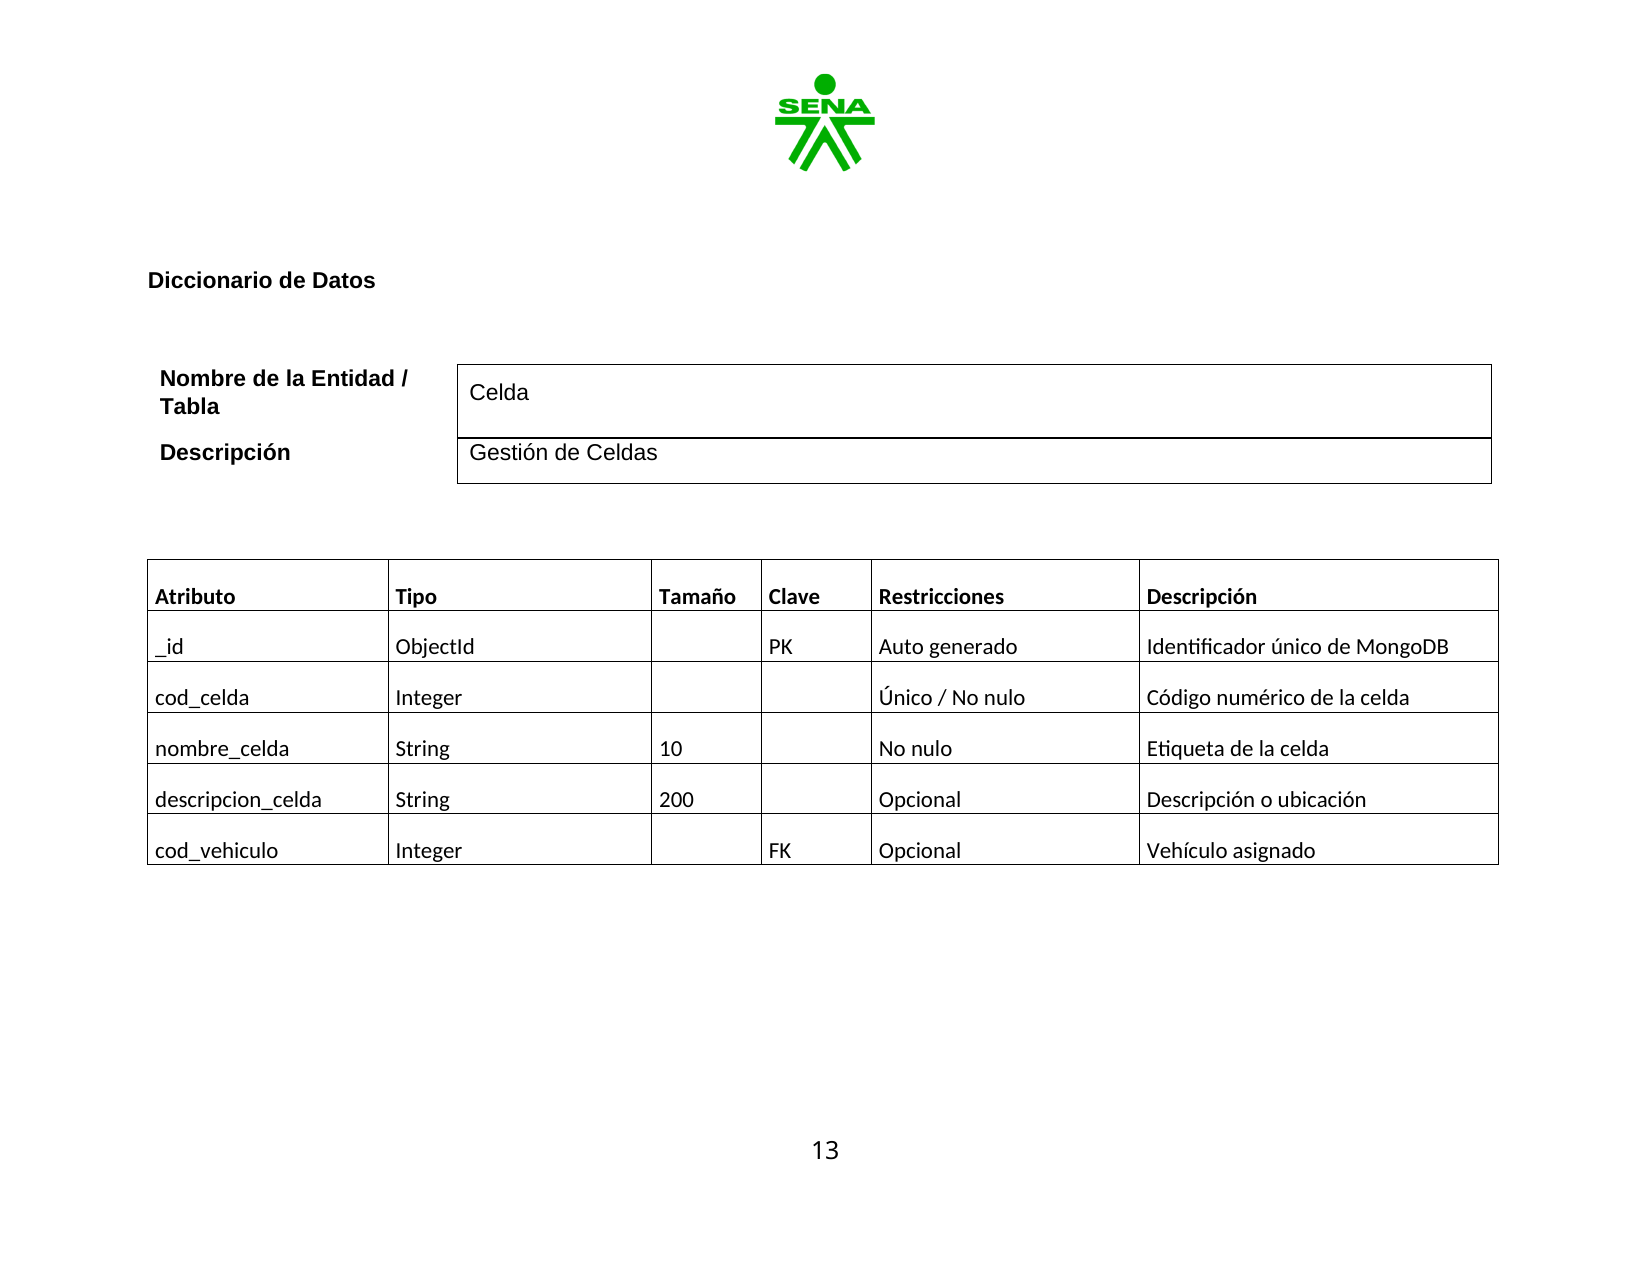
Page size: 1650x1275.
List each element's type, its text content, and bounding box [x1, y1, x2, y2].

table_cell [652, 814, 761, 864]
table_cell String [389, 713, 651, 762]
table_cell String [389, 764, 651, 813]
table_header Celda [458, 365, 1491, 437]
table_header Tamaño [652, 560, 761, 610]
table_cell FK [762, 814, 871, 864]
table_cell Gestión de Celdas [458, 439, 1491, 483]
table_cell Código numérico de la celda [1140, 662, 1498, 712]
table_cell _id [148, 611, 388, 661]
table_cell Integer [389, 662, 651, 712]
table_cell Descripción o ubicación [1140, 764, 1498, 813]
table_cell [762, 713, 871, 762]
table_cell [457, 484, 1491, 529]
table_cell Descripción [148, 437, 457, 483]
table_cell Vehículo asignado [1140, 814, 1498, 864]
table_cell [148, 483, 457, 529]
table_cell Integer [389, 814, 651, 864]
table_header Restricciones [872, 560, 1139, 610]
table_cell [652, 662, 761, 712]
table_cell cod_vehiculo [148, 814, 388, 864]
table_cell PK [762, 611, 871, 661]
table_header Descripción [1140, 560, 1498, 610]
table_header Tipo [389, 560, 651, 610]
table_cell [762, 764, 871, 813]
table_cell No nulo [872, 713, 1139, 762]
table_header Nombre de la Entidad / Tabla [148, 364, 457, 437]
table_cell 10 [652, 713, 761, 762]
table_cell Etiqueta de la celda [1140, 713, 1498, 762]
table_cell [762, 662, 871, 712]
table_cell 200 [652, 764, 761, 813]
table_cell Opcional [872, 764, 1139, 813]
table_cell cod_celda [148, 662, 388, 712]
table_cell Opcional [872, 814, 1139, 864]
table_cell descripcion_celda [148, 764, 388, 813]
table_cell Identificador único de MongoDB [1140, 611, 1498, 661]
table_cell nombre_celda [148, 713, 388, 762]
subtitle Diccionario de Datos [148, 267, 1502, 293]
table_cell Único / No nulo [872, 662, 1139, 712]
table_cell Auto generado [872, 611, 1139, 661]
table_header Clave [762, 560, 871, 610]
table_header Atributo [148, 560, 388, 610]
table_cell ObjectId [389, 611, 651, 661]
table_cell [652, 611, 761, 661]
